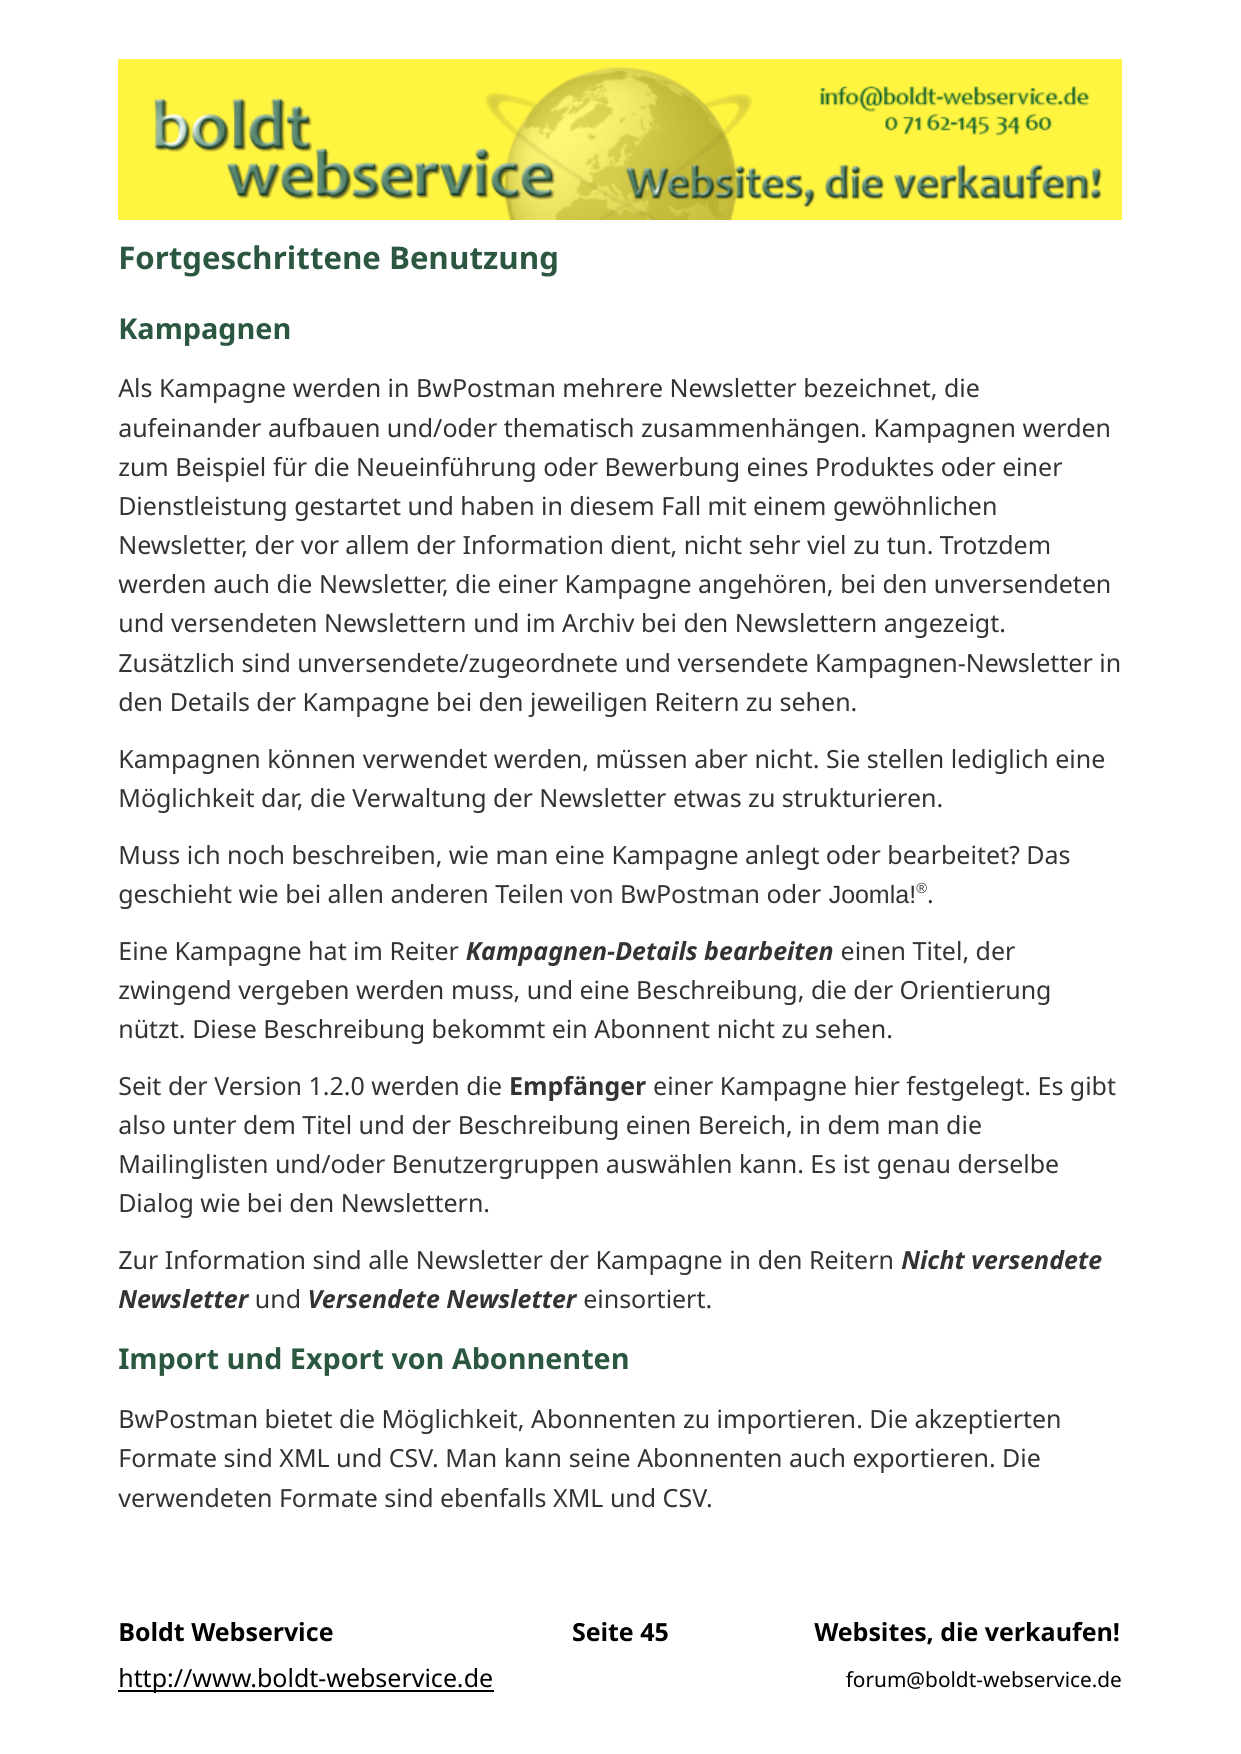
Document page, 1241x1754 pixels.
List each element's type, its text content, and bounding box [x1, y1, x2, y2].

picture [118, 59, 1123, 220]
text Eine Kampagne hat im Reiter Kampagnen-Details bearbeiten einen Titel, der zwingend vergeben werden muss, und eine Beschreibung, die der Orientierung nützt. Diese Beschreibung bekommt ein Abonnent nicht zu sehen. [118, 933, 1122, 1046]
subtitle Import und Export von Abonnenten [118, 1339, 1122, 1378]
text Als Kampagne werden in BwPostman mehrere Newsletter bezeichnet, die aufeinander aufbauen und/oder thematisch zusammenhängen. Kampagnen werden zum Beispiel für die Neueinführung oder Bewerbung eines Produktes oder einer Dienstleistung gestartet und haben in diesem Fall mit einem gewöhnlichen Newsletter, der vor allem der Information dient, nicht sehr viel zu tun. Trotzdem werden auch die Newsletter, die einer Kampagne angehören, bei den unversendeten und versendeten Newslettern und im Archiv bei den Newslettern angezeigt. Zusätzlich sind unversendete/zugeordnete und versendete Kampagnen-Newsletter in den Details der Kampagne bei den jeweiligen Reitern zu sehen. [118, 371, 1122, 718]
text Seit der Version 1.2.0 werden die Empfänger einer Kampagne hier festgelegt. Es gibt also unter dem Titel und der Beschreibung einen Bereich, in dem man die Mailinglisten und/oder Benutzergruppen auswählen kann. Es ist genau derselbe Dialog wie bei den Newslettern. [118, 1069, 1122, 1220]
subtitle Fortgeschrittene Benutzung [118, 236, 1122, 279]
text Kampagnen können verwendet werden, müssen aber nicht. Sie stellen lediglich eine Möglichkeit dar, die Verwaltung der Newsletter etwas zu strukturieren. [118, 741, 1122, 814]
text Muss ich noch beschreiben, wie man eine Kampagne anlegt oder bearbeitet? Das geschieht wie bei allen anderen Teilen von BwPostman oder Joomla!®. [118, 837, 1122, 911]
text Zur Information sind alle Newsletter der Kampagne in den Reitern Nicht versendete Newsletter und Versendete Newsletter einsortiert. [118, 1243, 1122, 1316]
text BwPostman bietet die Möglichkeit, Abonnenten zu importieren. Die akzeptierten Formate sind XML und CSV. Man kann seine Abonnenten auch exportieren. Die verwendeten Formate sind ebenfalls XML und CSV. [118, 1402, 1122, 1514]
subtitle Kampagnen [118, 308, 1122, 347]
